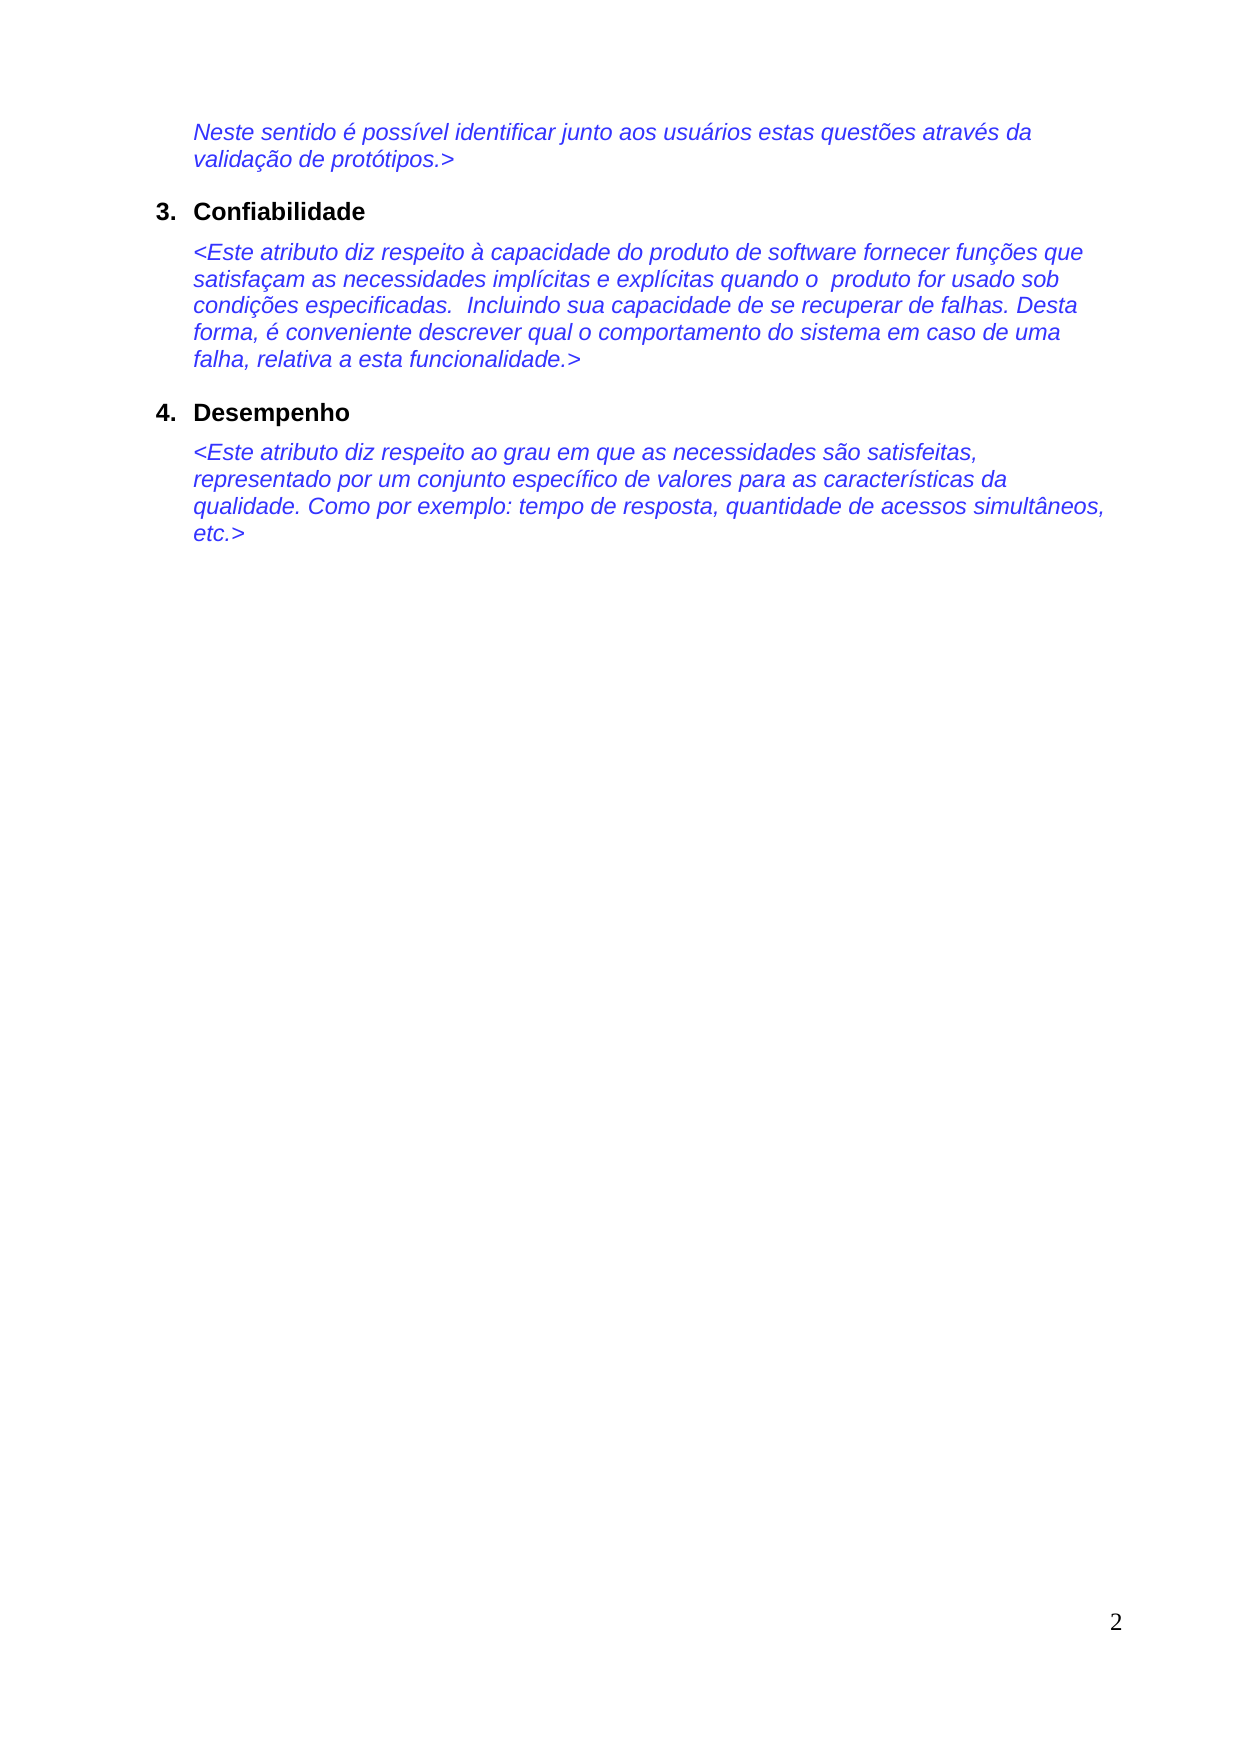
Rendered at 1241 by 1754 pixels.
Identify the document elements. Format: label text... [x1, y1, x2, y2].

subtitle Confiabilidade [156, 197, 1122, 226]
list <Este atributo diz respeito ao grau em que as necessidades são satisfeitas, representado por um conjunto específico de valores para as características da qualidade. Como por exemplo: tempo de resposta, quantidade de acessos simultâneos, etc.> [156, 439, 1122, 546]
list Neste sentido é possível identificar junto aos usuários estas questões através da validação de protótipos.> [156, 118, 1122, 172]
list <Este atributo diz respeito à capacidade do produto de software fornecer funções que satisfaçam as necessidades implícitas e explícitas quando o produto for usado sob condições especificadas. Incluindo sua capacidade de se recuperar de falhas. Desta forma, é conveniente descrever qual o comportamento do sistema em caso de uma falha, relativa a esta funcionalidade.> [156, 238, 1122, 372]
subtitle Desempenho [156, 397, 1122, 426]
